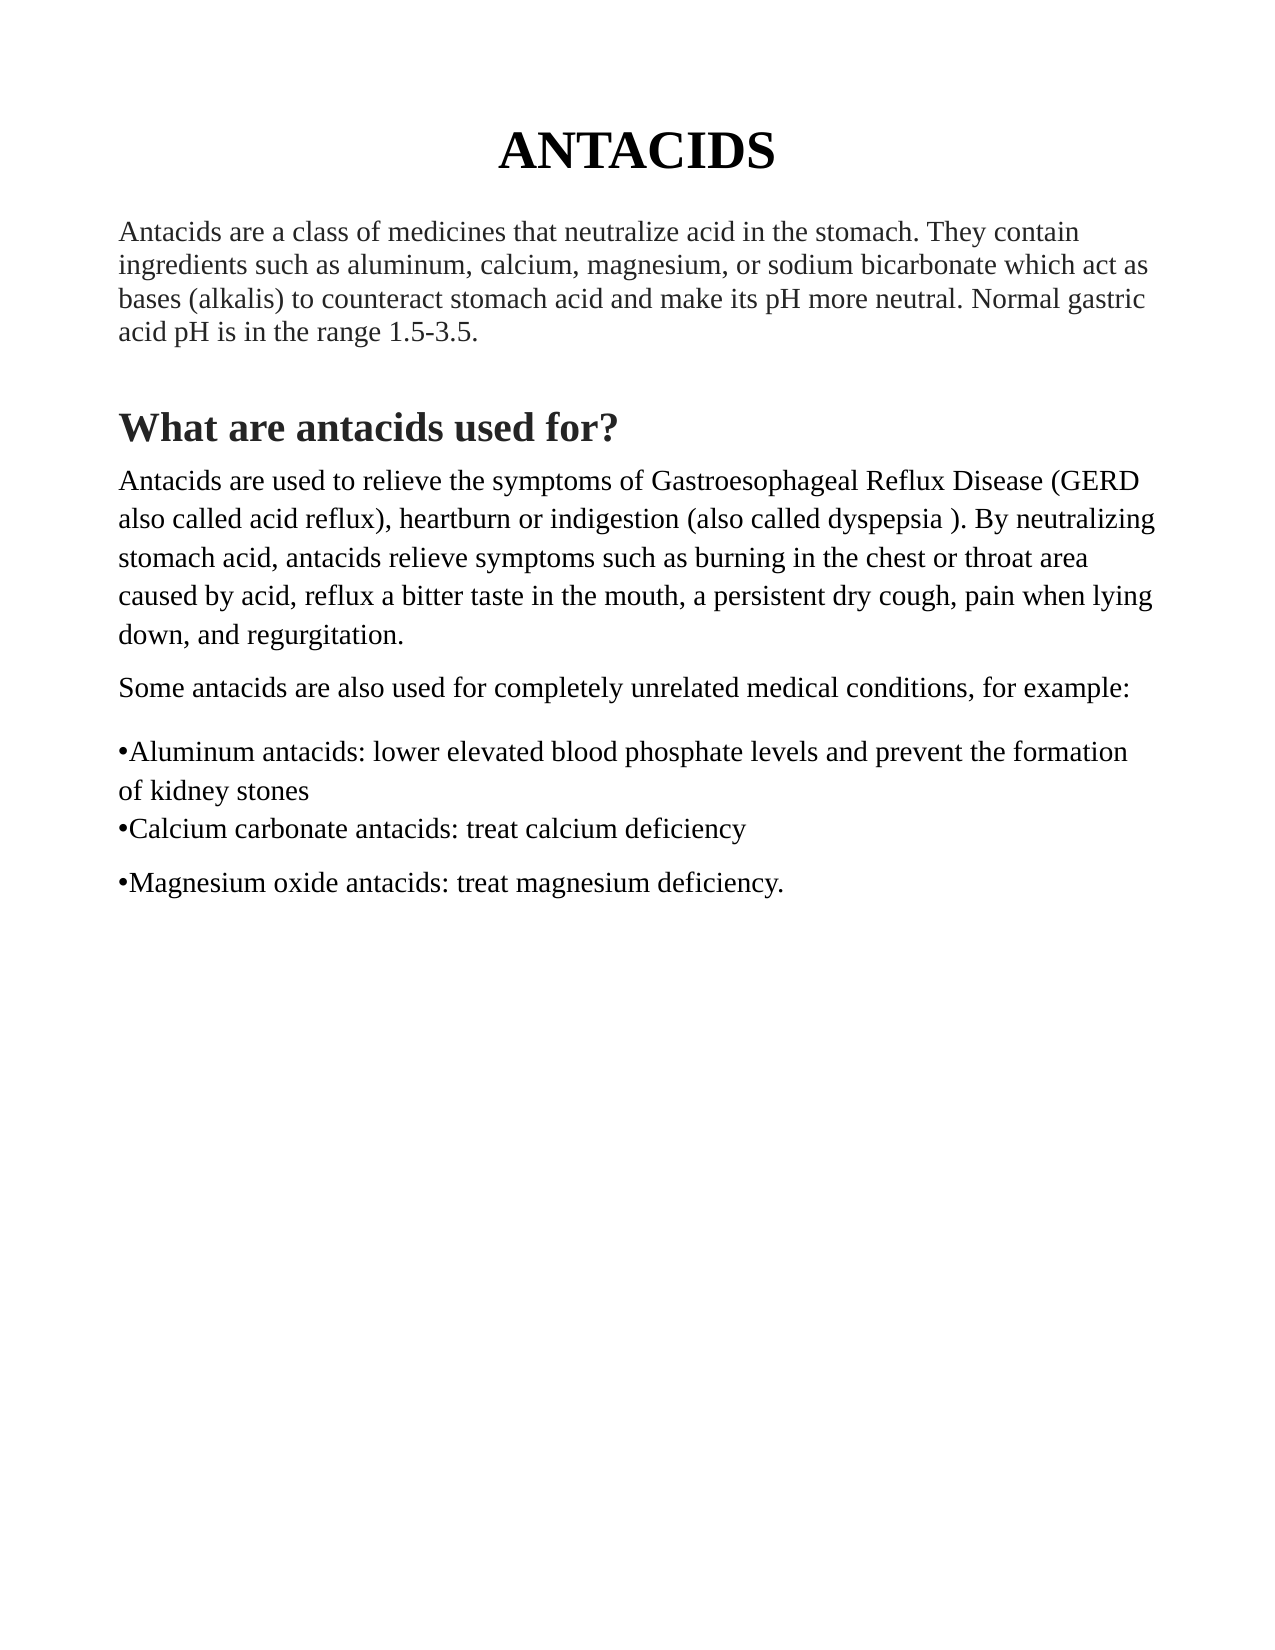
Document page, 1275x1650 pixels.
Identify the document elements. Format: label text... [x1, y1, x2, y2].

subtitle What are antacids used for? [118, 402, 1157, 450]
text Antacids are a class of medicines that neutralize acid in the stomach. They contain ingredients such as aluminum, calcium, magnesium, or sodium bicarbonate which act as bases (alkalis) to counteract stomach acid and make its pH more neutral. Normal gastric acid pH is in the range 1.5-3.5. [118, 214, 1157, 348]
text ANTACIDS [118, 118, 1157, 180]
list Magnesium oxide antacids: treat magnesium deficiency. [118, 865, 1157, 899]
text Antacids are used to relieve the symptoms of Gastroesophageal Reflux Disease (GERD also called acid reflux), heartburn or indigestion (also called dyspepsia ). By neutralizing stomach acid, antacids relieve symptoms such as burning in the chest or throat area caused by acid, reflux a bitter taste in the mouth, a persistent dry cough, pain when lying down, and regurgitation. [118, 463, 1157, 651]
text Some antacids are also used for completely unrelated medical conditions, for example: [118, 671, 1157, 704]
list Calcium carbonate antacids: treat calcium deficiency [118, 811, 1157, 845]
list Aluminum antacids: lower elevated blood phosphate levels and prevent the formation of kidney stones [118, 734, 1157, 806]
